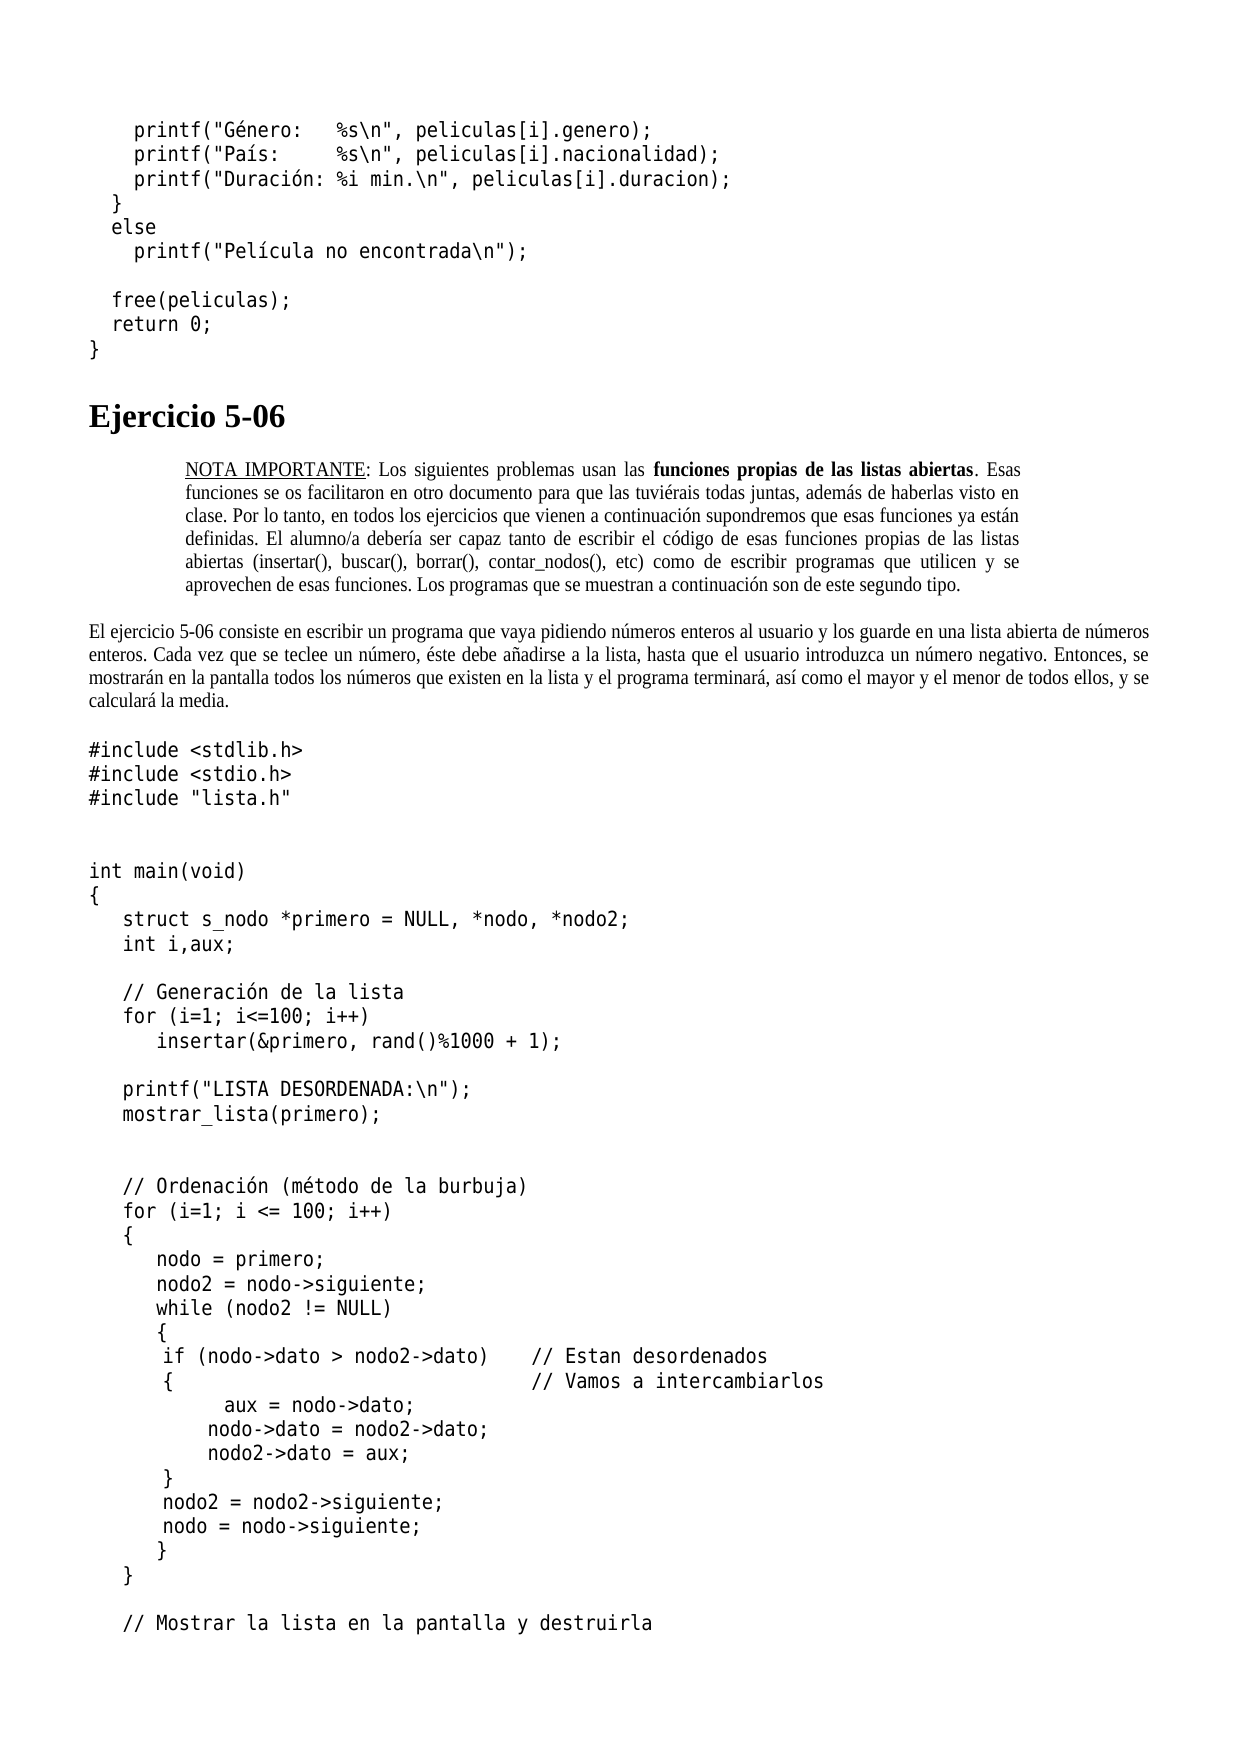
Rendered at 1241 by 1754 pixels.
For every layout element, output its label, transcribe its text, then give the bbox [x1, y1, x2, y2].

text int i,aux; [88, 932, 1152, 956]
text else [88, 215, 1152, 239]
text { [88, 1223, 1152, 1247]
text return 0; [88, 312, 1152, 337]
text nodo2 = nodo2->siguiente; [88, 1490, 1152, 1514]
text mostrar_lista(primero); [88, 1102, 1152, 1126]
text nodo2 = nodo->siguiente; [88, 1272, 1152, 1296]
text insertar(&primero, rand()%1000 + 1); [88, 1029, 1152, 1053]
text printf("País: %s\n", peliculas[i].nacionalidad); [88, 142, 1152, 167]
text #include <stdio.h> [88, 762, 1152, 786]
text printf("Película no encontrada\n"); [88, 239, 1152, 264]
text { [88, 1320, 1152, 1344]
text if (nodo->dato > nodo2->dato) // Estan desordenados [88, 1344, 1152, 1369]
text for (i=1; i<=100; i++) [88, 1004, 1152, 1029]
text #include <stdlib.h> [88, 738, 1152, 762]
text // Ordenación (método de la burbuja) [88, 1174, 1152, 1199]
text NOTA IMPORTANTE: Los siguientes problemas usan las funciones propias de las listas abiertas. Esas funciones se os facilitaron en otro documento para que las tuviérais todas juntas, además de haberlas visto en clase. Por lo tanto, en todos los ejercicios que vienen a continuación supondremos que esas funciones ya están definidas. El alumno/a debería ser capaz tanto de escribir el código de esas funciones propias de las listas abiertas (insertar(), buscar(), borrar(), contar_nodos(), etc) como de escribir programas que utilicen y se aprovechen de esas funciones. Los programas que se muestran a continuación son de este segundo tipo. [185, 458, 1021, 596]
text nodo = nodo->siguiente; [88, 1514, 1152, 1538]
text } [88, 1538, 1152, 1563]
text } [88, 337, 1152, 361]
text printf("LISTA DESORDENADA:\n"); [88, 1077, 1152, 1102]
text printf("Género: %s\n", peliculas[i].genero); [88, 118, 1152, 142]
text Ejercicio 5-06 [88, 398, 1152, 434]
text aux = nodo->dato; [88, 1393, 1152, 1417]
text nodo->dato = nodo2->dato; [88, 1417, 1152, 1441]
text // Mostrar la lista en la pantalla y destruirla [88, 1611, 1152, 1636]
text { // Vamos a intercambiarlos [88, 1369, 1152, 1393]
text // Generación de la lista [88, 980, 1152, 1004]
text { [88, 883, 1152, 907]
text struct s_nodo *primero = NULL, *nodo, *nodo2; [88, 907, 1152, 932]
text } [88, 191, 1152, 215]
text El ejercicio 5-06 consiste en escribir un programa que vaya pidiendo números enteros al usuario y los guarde en una lista abierta de números enteros. Cada vez que se teclee un número, éste debe añadirse a la lista, hasta que el usuario introduzca un número negativo. Entonces, se mostrarán en la pantalla todos los números que existen en la lista y el programa terminará, así como el mayor y el menor de todos ellos, y se calculará la media. [88, 619, 1152, 712]
text while (nodo2 != NULL) [88, 1296, 1152, 1320]
text } [88, 1563, 1152, 1587]
text free(peliculas); [88, 288, 1152, 312]
text int main(void) [88, 859, 1152, 883]
text nodo2->dato = aux; [88, 1441, 1152, 1466]
text #include "lista.h" [88, 786, 1152, 810]
text for (i=1; i <= 100; i++) [88, 1199, 1152, 1223]
text nodo = primero; [88, 1247, 1152, 1272]
text printf("Duración: %i min.\n", peliculas[i].duracion); [88, 167, 1152, 191]
text } [88, 1466, 1152, 1490]
